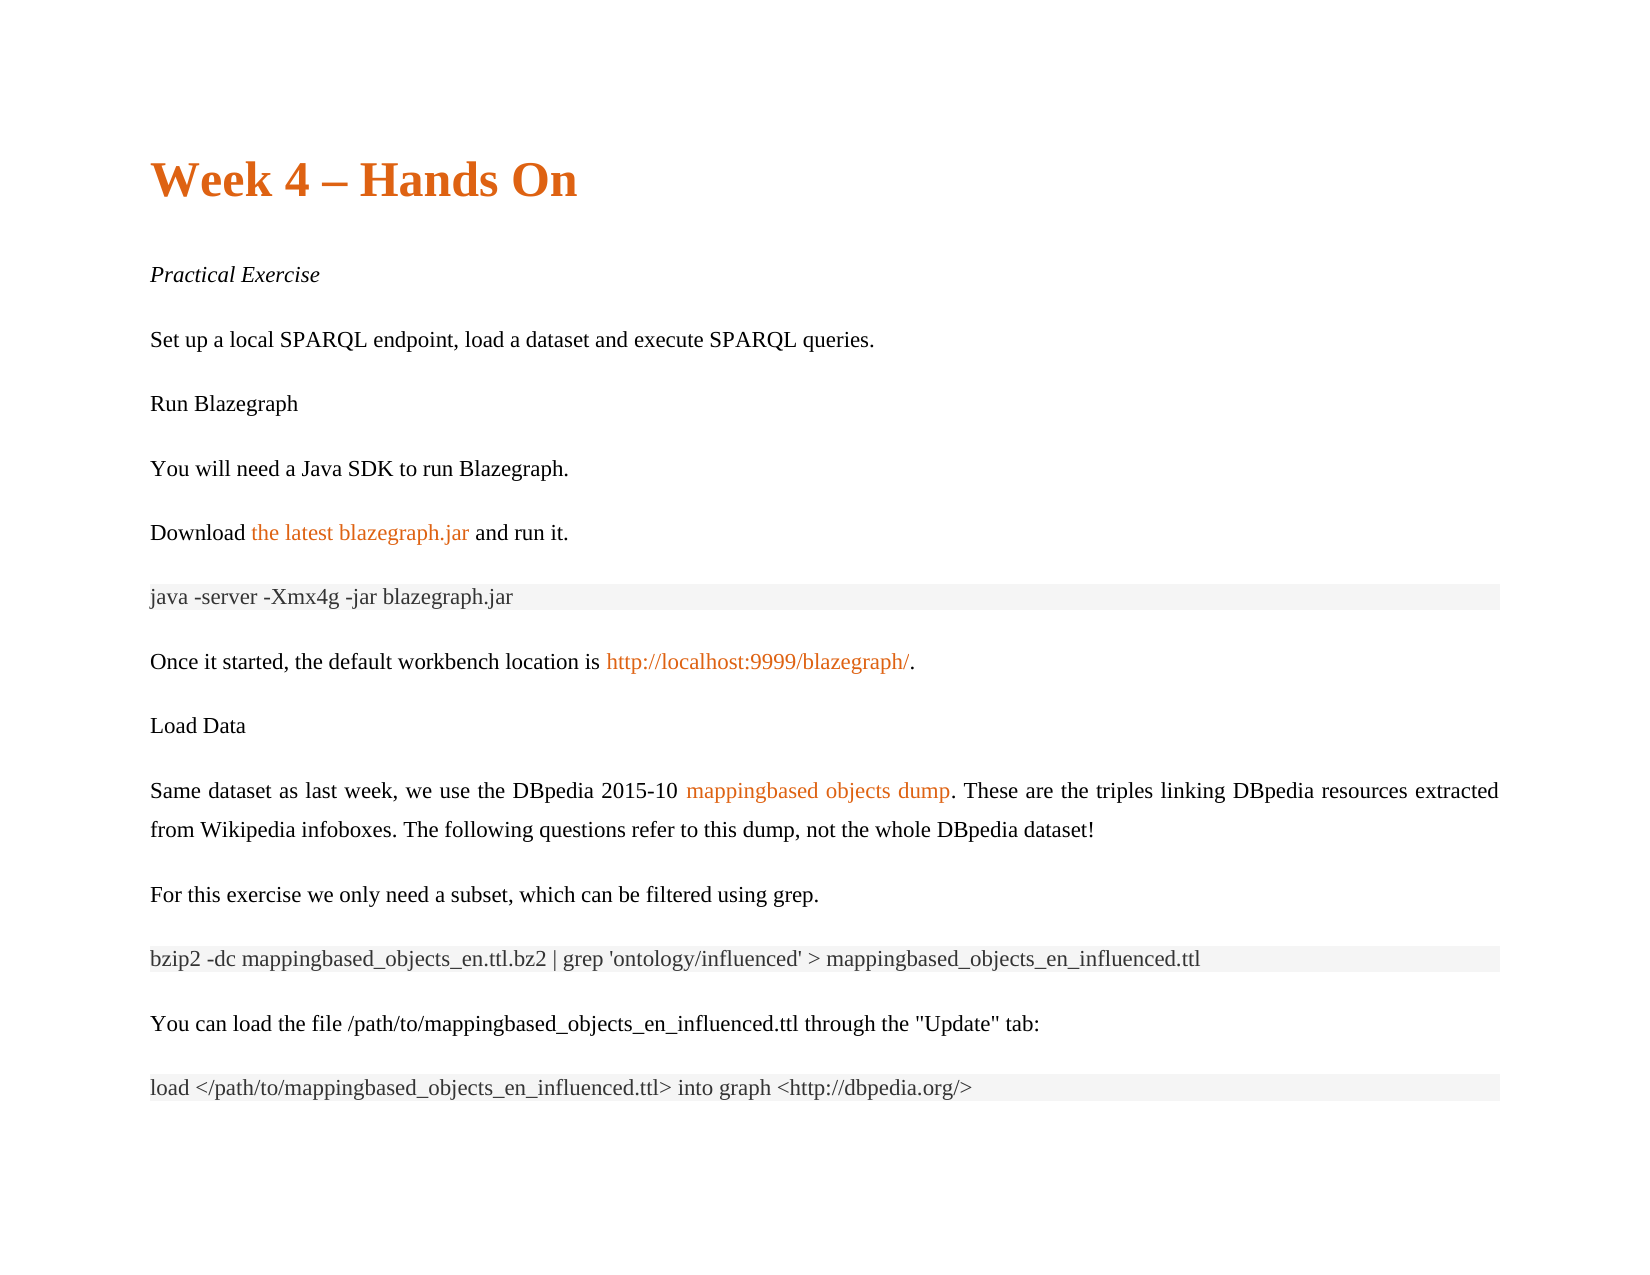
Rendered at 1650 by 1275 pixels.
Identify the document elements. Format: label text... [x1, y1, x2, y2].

text load </path/to/mappingbased_objects_en_influenced.ttl> into graph <http://dbpedia.org/> [150, 1074, 1500, 1101]
text java -server -Xmx4g -jar blazegraph.jar [150, 584, 1500, 610]
text Same dataset as last week, we use the DBpedia 2015-10 mappingbased objects dump. These are the triples linking DBpedia resources extracted from Wikipedia infoboxes. The following questions refer to this dump, not the whole DBpedia dataset! [150, 777, 1500, 843]
text Set up a local SPARQL endpoint, load a dataset and execute SPARQL queries. [150, 326, 1500, 352]
text You can load the file /path/to/mappingbased_objects_en_influenced.ttl through the "Update" tab: [150, 1010, 1500, 1036]
text Once it started, the default workbench location is http://localhost:9999/blazegraph/. [150, 648, 1500, 674]
text Run Blazegraph [150, 390, 1500, 417]
text Load Data [150, 713, 1500, 739]
text For this exercise we only need a subset, which can be filtered using grep. [150, 881, 1500, 907]
text Download the latest blazegraph.jar and run it. [150, 519, 1500, 546]
text You will need a Java SDK to run Blazegraph. [150, 455, 1500, 481]
text Week 4 – Hands On [150, 150, 1500, 207]
text Practical Exercise [150, 261, 1500, 288]
text bzip2 -dc mappingbased_objects_en.ttl.bz2 | grep 'ontology/influenced' > mappingbased_objects_en_influenced.ttl [150, 946, 1500, 972]
